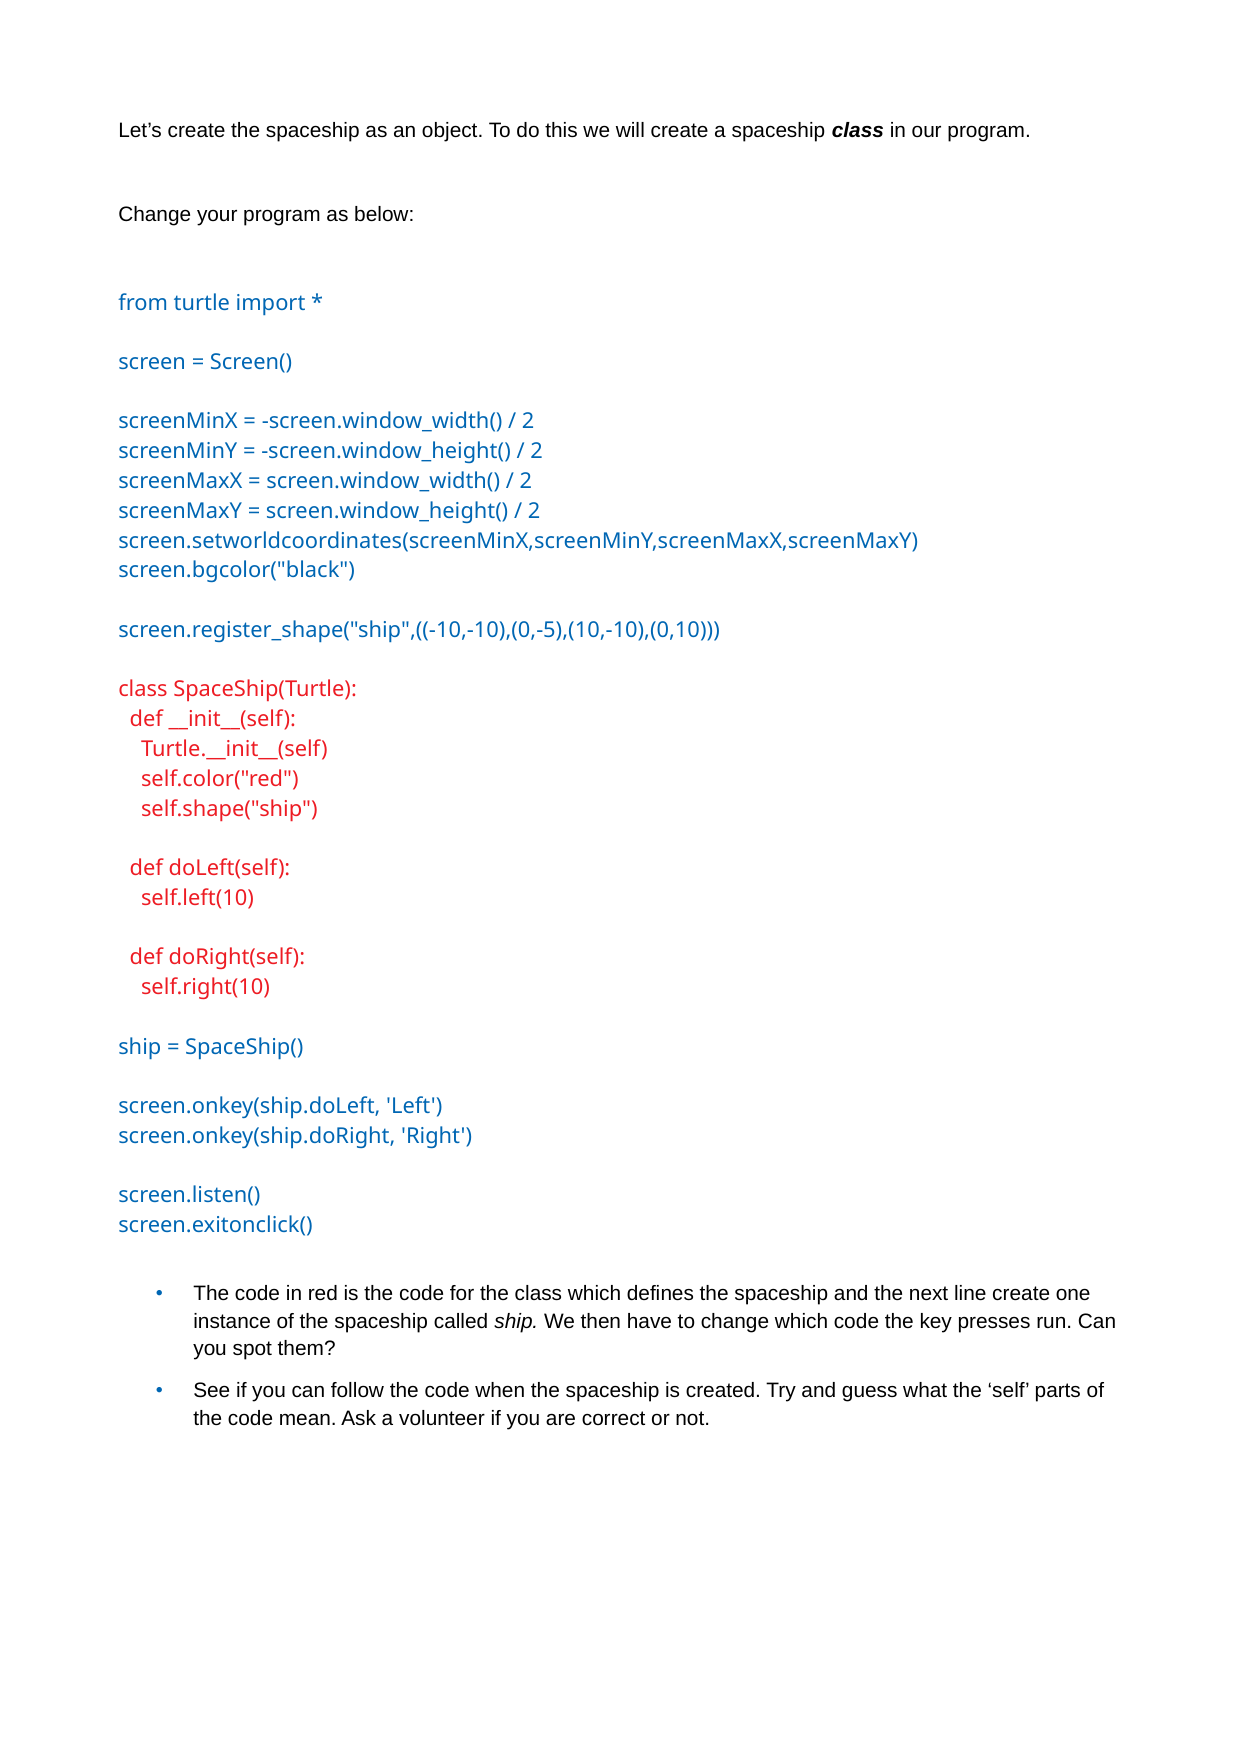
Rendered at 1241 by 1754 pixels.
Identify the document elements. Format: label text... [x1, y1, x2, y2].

text screen.setworldcoordinates(screenMinX,screenMinY,screenMaxX,screenMaxY) [118, 524, 1122, 554]
text screenMaxX = screen.window_width() / 2 [118, 465, 1122, 495]
text screen.bgcolor("black") [118, 554, 1122, 584]
list See if you can follow the code when the spaceship is created. Try and guess what the ‘self’ parts of the code mean. Ask a volunteer if you are correct or not. [156, 1378, 1122, 1430]
text self.shape("ship") [118, 792, 1122, 822]
text self.right(10) [118, 971, 1122, 1001]
text from turtle import * [118, 286, 1122, 316]
list The code in red is the code for the class which defines the spaceship and the next line create one instance of the spaceship called ship. We then have to change which code the key presses run. Can you spot them? [156, 1281, 1122, 1360]
text self.color("red") [118, 763, 1122, 792]
text self.left(10) [118, 882, 1122, 912]
text screen.listen() [118, 1179, 1122, 1209]
text ship = SpaceShip() [118, 1031, 1122, 1060]
text screen = Screen() [118, 346, 1122, 376]
text Let’s create the spaceship as an object. To do this we will create a spaceship class in our program. [118, 118, 1122, 142]
text def doRight(self): [118, 941, 1122, 971]
text screenMaxY = screen.window_height() / 2 [118, 495, 1122, 524]
text screenMinX = -screen.window_width() / 2 [118, 405, 1122, 435]
text screenMinY = -screen.window_height() / 2 [118, 435, 1122, 465]
text screen.onkey(ship.doLeft, 'Left') [118, 1090, 1122, 1120]
text screen.onkey(ship.doRight, 'Right') [118, 1120, 1122, 1150]
text Turtle.__init__(self) [118, 733, 1122, 763]
text def doLeft(self): [118, 852, 1122, 882]
text screen.register_shape("ship",((-10,-10),(0,-5),(10,-10),(0,10))) [118, 614, 1122, 644]
text screen.exitonclick() [118, 1209, 1122, 1239]
text def __init__(self): [118, 703, 1122, 733]
text Change your program as below: [118, 202, 1122, 226]
text class SpaceShip(Turtle): [118, 673, 1122, 703]
